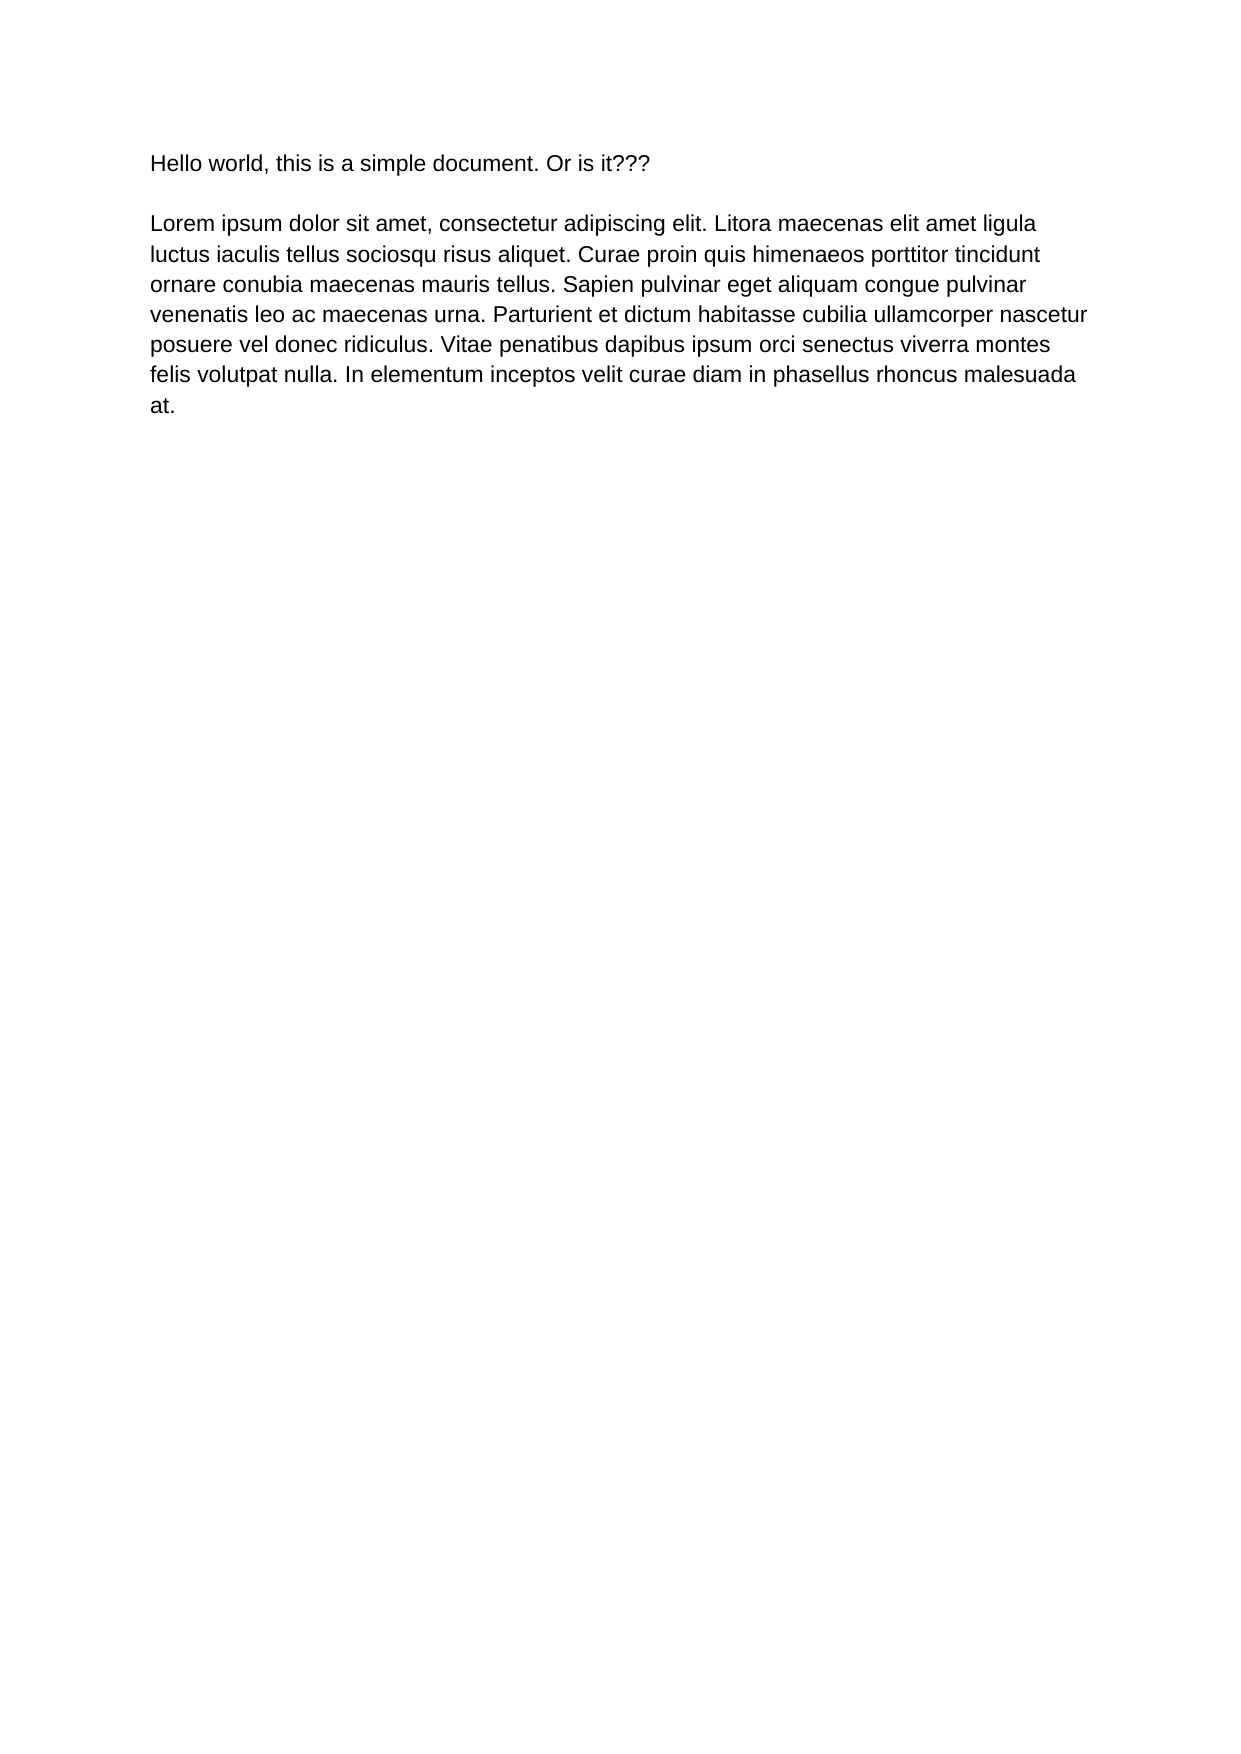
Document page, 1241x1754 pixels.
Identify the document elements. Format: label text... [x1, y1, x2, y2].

text Lorem ipsum dolor sit amet, consectetur adipiscing elit. Litora maecenas elit amet ligula luctus iaculis tellus sociosqu risus aliquet. Curae proin quis himenaeos porttitor tincidunt ornare conubia maecenas mauris tellus. Sapien pulvinar eget aliquam congue pulvinar venenatis leo ac maecenas urna. Parturient et dictum habitasse cubilia ullamcorper nascetur posuere vel donec ridiculus. Vitae penatibus dapibus ipsum orci senectus viverra montes felis volutpat nulla. In elementum inceptos velit curae diam in phasellus rhoncus malesuada at. [150, 210, 1090, 418]
text Hello world, this is a simple document. Or is it??? [150, 150, 1090, 176]
